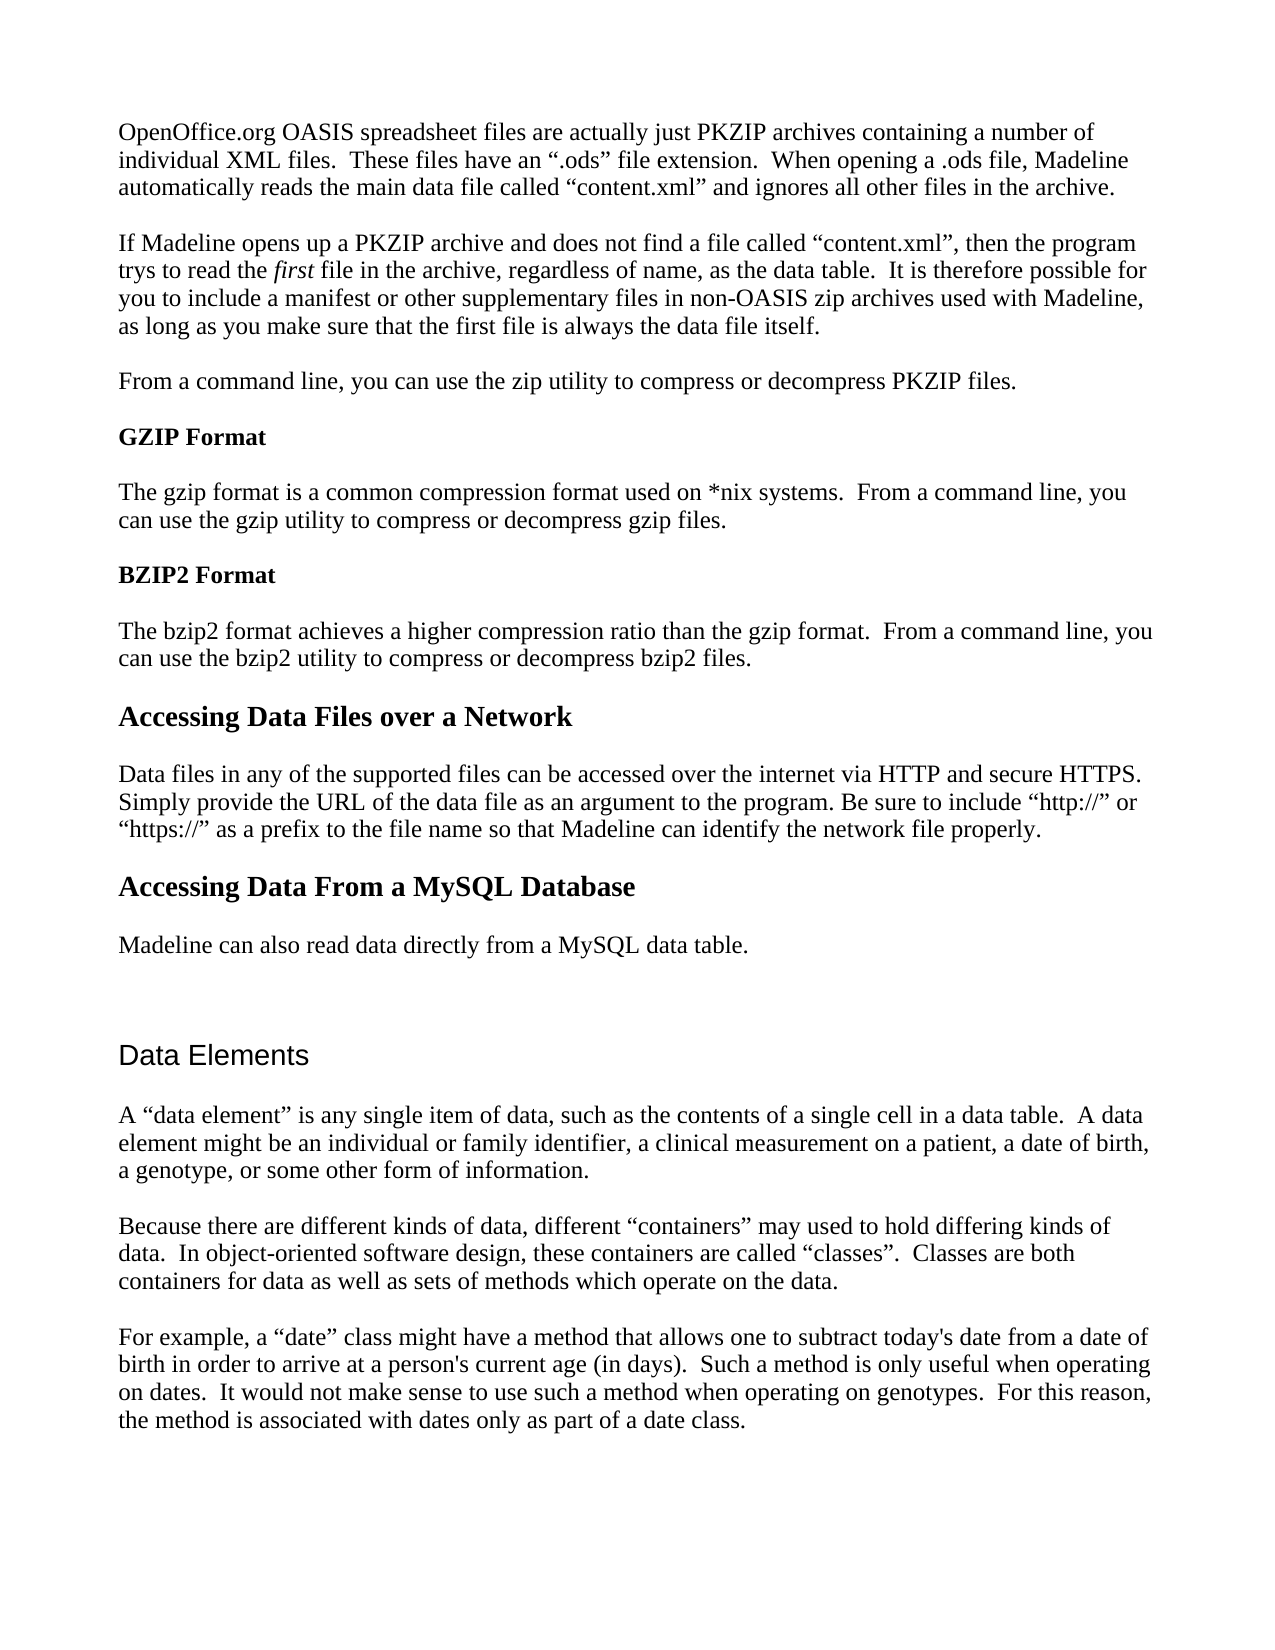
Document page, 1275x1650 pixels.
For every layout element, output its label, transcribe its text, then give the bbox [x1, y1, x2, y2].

text BZIP2 Format [118, 561, 1157, 589]
text The bzip2 format achieves a higher compression ratio than the gzip format. From a command line, you can use the bzip2 utility to compress or decompress bzip2 files. [118, 617, 1157, 672]
text A “data element” is any single item of data, such as the contents of a single cell in a data table. A data element might be an individual or family identifier, a clinical measurement on a patient, a date of birth, a genotype, or some other form of information. [118, 1101, 1157, 1184]
text From a command line, you can use the zip utility to compress or decompress PKZIP files. [118, 367, 1157, 395]
text Data files in any of the supported files can be accessed over the internet via HTTP and secure HTTPS. Simply provide the URL of the data file as an argument to the program. Be sure to include “http://” or “https://” as a prefix to the file name so that Madeline can identify the network file properly. [118, 760, 1157, 843]
text If Madeline opens up a PKZIP archive and does not find a file called “content.xml”, then the program trys to read the first file in the archive, regardless of name, as the data table. It is therefore possible for you to include a manifest or other supplementary files in non-OASIS zip archives used with Madeline, as long as you make sure that the first file is always the data file itself. [118, 229, 1157, 340]
text For example, a “date” class might have a method that allows one to subtract today's date from a date of birth in order to arrive at a person's current age (in days). Such a method is only useful when operating on dates. It would not make sense to use such a method when operating on genotypes. For this reason, the method is associated with dates only as part of a date class. [118, 1323, 1157, 1433]
text GZIP Format [118, 423, 1157, 451]
text Accessing Data From a MySQL Database [118, 871, 1157, 903]
text Because there are different kinds of data, different “containers” may used to hold differing kinds of data. In object-oriented software design, these containers are called “classes”. Classes are both containers for data as well as sets of methods which operate on the data. [118, 1212, 1157, 1295]
text Madeline can also read data directly from a MySQL data table. [118, 931, 1157, 958]
text Accessing Data Files over a Network [118, 700, 1157, 732]
subtitle Data Elements [118, 1039, 1157, 1072]
text The gzip format is a common compression format used on *nix systems. From a command line, you can use the gzip utility to compress or decompress gzip files. [118, 478, 1157, 534]
text OpenOffice.org OASIS spreadsheet files are actually just PKZIP archives containing a number of individual XML files. These files have an “.ods” file extension. When opening a .ods file, Madeline automatically reads the main data file called “content.xml” and ignores all other files in the archive. [118, 118, 1157, 201]
